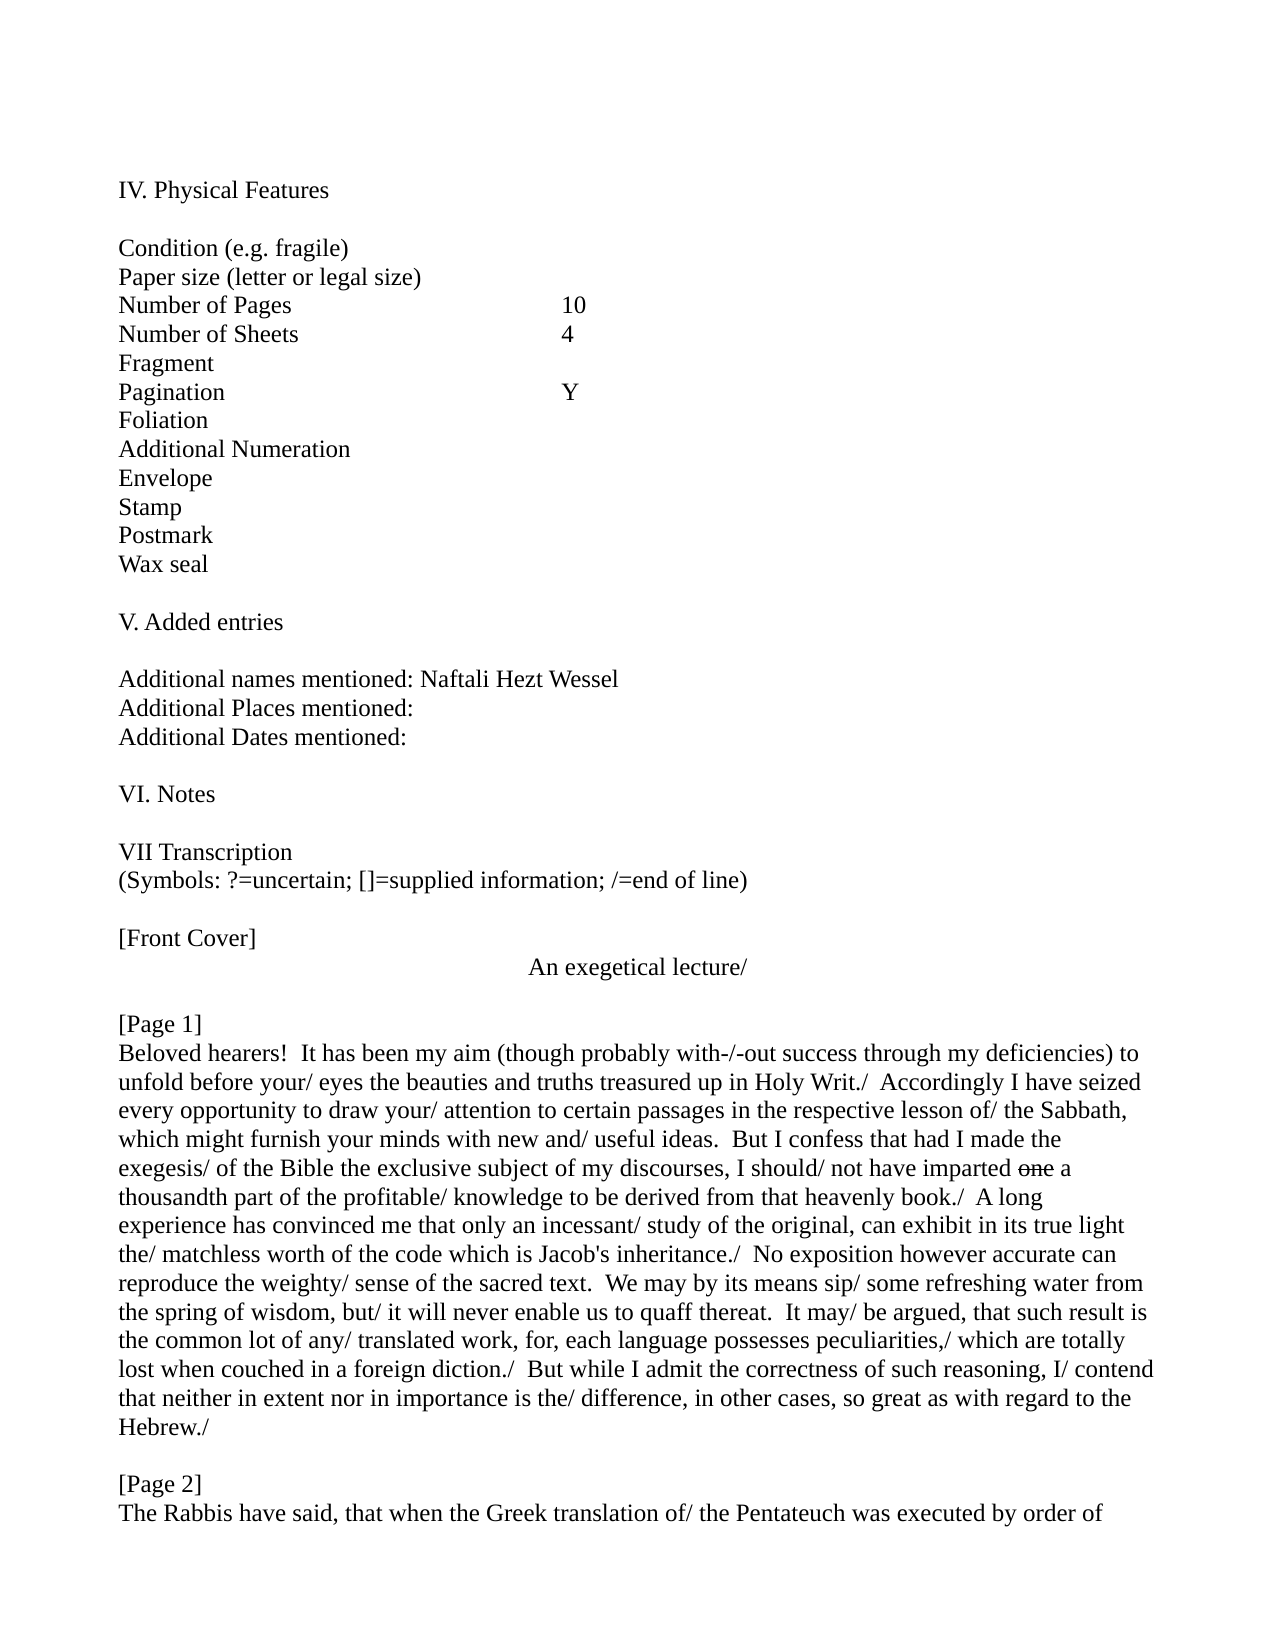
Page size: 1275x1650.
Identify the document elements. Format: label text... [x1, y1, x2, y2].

text Beloved hearers! It has been my aim (though probably with-/-out success through my deficiencies) to unfold before your/ eyes the beauties and truths treasured up in Holy Writ./ Accordingly I have seized every opportunity to draw your/ attention to certain passages in the respective lesson of/ the Sabbath, which might furnish your minds with new and/ useful ideas. But I confess that had I made the exegesis/ of the Bible the exclusive subject of my discourses, I should/ not have imparted one a thousandth part of the profitable/ knowledge to be derived from that heavenly book./ A long experience has convinced me that only an incessant/ study of the original, can exhibit in its true light the/ matchless worth of the code which is Jacob's inheritance./ No exposition however accurate can reproduce the weighty/ sense of the sacred text. We may by its means sip/ some refreshing water from the spring of wisdom, but/ it will never enable us to quaff thereat. It may/ be argued, that such result is the common lot of any/ translated work, for, each language possesses peculiarities,/ which are totally lost when couched in a foreign diction./ But while I admit the correctness of such reasoning, I/ contend that neither in extent nor in importance is the/ difference, in other cases, so great as with regard to the Hebrew./ [118, 1038, 1157, 1441]
text Number of Pages 10 [118, 291, 1157, 319]
text IV. Physical Features [118, 176, 1157, 204]
text [Front Cover] [118, 923, 1157, 952]
text [Page 2] [118, 1469, 1157, 1498]
text Paper size (letter or legal size) [118, 262, 1157, 291]
text Additional names mentioned: Naftali Hezt Wessel [118, 664, 1157, 693]
text [Page 1] [118, 1009, 1157, 1038]
text Postma rk [118, 521, 1157, 549]
text VI. Notes [118, 779, 1157, 808]
text Envelope [118, 463, 1157, 492]
text The Rabbis have said, that when the Greek translation of/ the Pentateuch was executed by order of [118, 1498, 1157, 1527]
text Number of Sheets 4 [118, 319, 1157, 348]
text Additional Places mentioned: [118, 693, 1157, 722]
text Additional Dates mentioned: [118, 722, 1157, 751]
text Additional Numeration [118, 434, 1157, 463]
text Condition (e.g. fragile) [118, 233, 1157, 262]
text (Symbols: ?=uncertain; []=supplied information; /=end of line) [118, 866, 1157, 894]
text Wax seal [118, 549, 1157, 578]
text Fragment [118, 348, 1157, 377]
text Stamp [118, 492, 1157, 521]
text Pagination Y [118, 377, 1157, 406]
text VII Transcription [118, 837, 1157, 866]
text Foliation [118, 406, 1157, 434]
text V. Added entries [118, 607, 1157, 636]
text An exegetical lecture/ [118, 952, 1157, 981]
